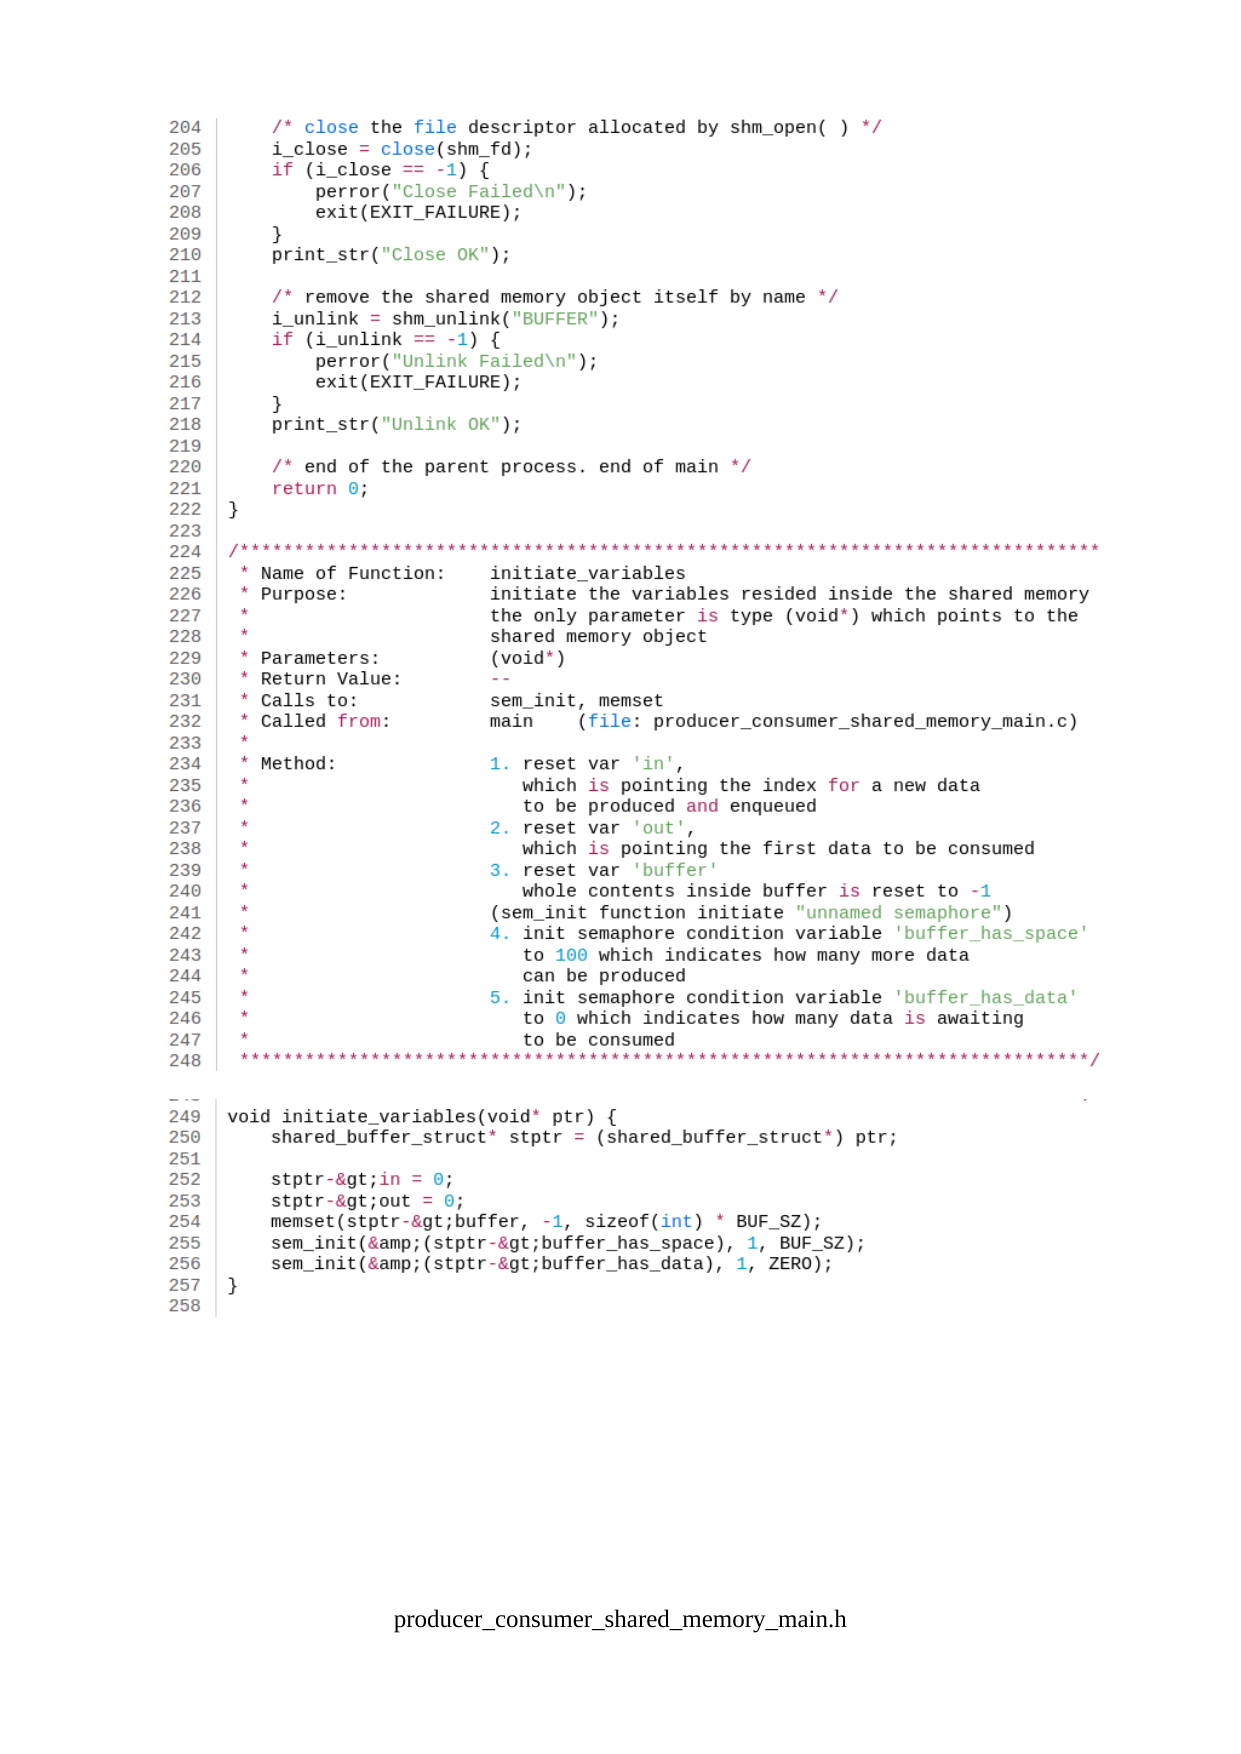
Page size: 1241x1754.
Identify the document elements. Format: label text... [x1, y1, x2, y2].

text producer_consumer_shared_memory_main.h [118, 1604, 1122, 1633]
